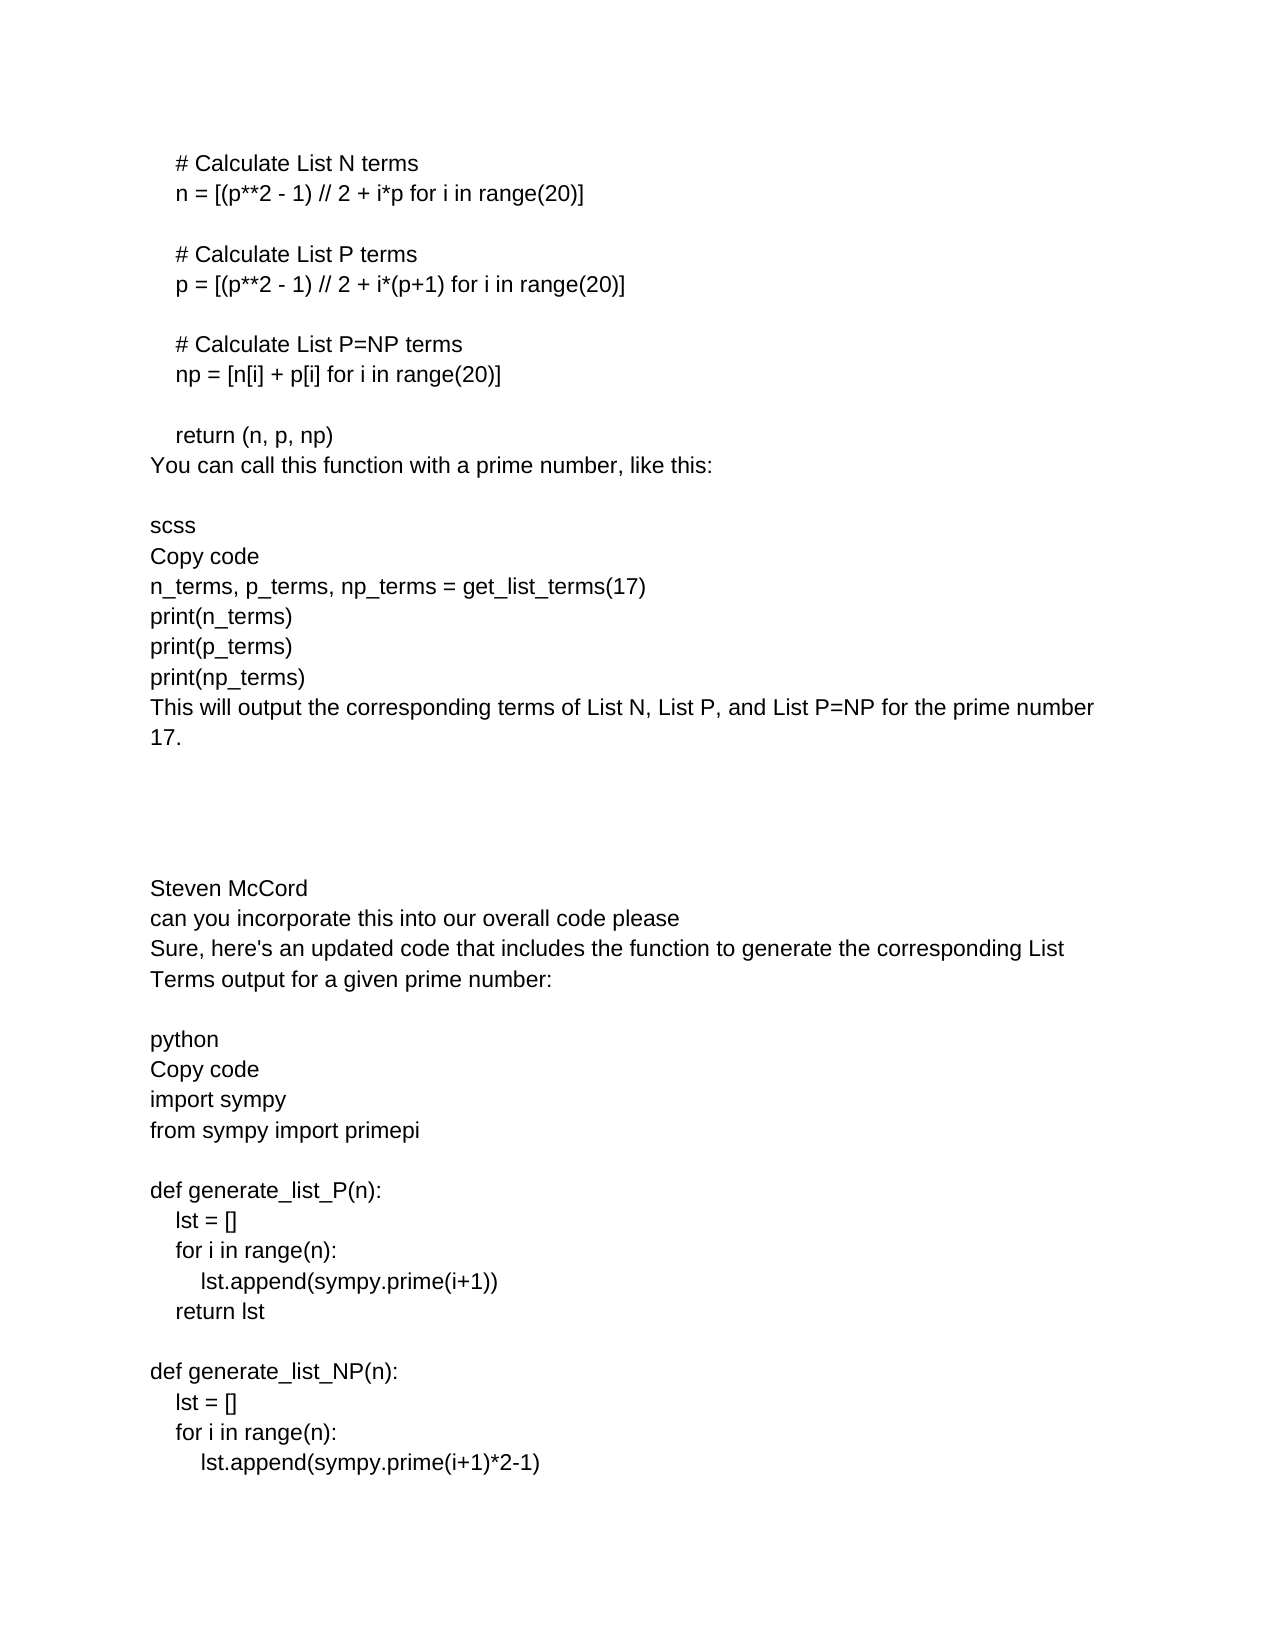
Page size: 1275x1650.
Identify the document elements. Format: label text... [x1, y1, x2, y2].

text return lst [150, 1298, 1125, 1324]
text scss [150, 512, 1125, 539]
text Steven McCord [150, 875, 1125, 901]
text from sympy import primepi [150, 1117, 1125, 1143]
text python [150, 1026, 1125, 1052]
text # Calculate List N terms [150, 150, 1125, 176]
text lst.append(sympy.prime(i+1)*2-1) [150, 1449, 1125, 1475]
text Sure, here's an updated code that includes the function to generate the corresponding List Terms output for a given prime number: [150, 935, 1125, 992]
text You can call this function with a prime number, like this: [150, 452, 1125, 478]
text # Calculate List P=NP terms [150, 331, 1125, 358]
text Copy code [150, 543, 1125, 569]
text np = [n[i] + p[i] for i in range(20)] [150, 361, 1125, 388]
text def generate_list_P(n): [150, 1177, 1125, 1203]
text import sympy [150, 1086, 1125, 1113]
text p = [(p**2 - 1) // 2 + i*(p+1) for i in range(20)] [150, 271, 1125, 297]
text can you incorporate this into our overall code please [150, 905, 1125, 932]
text print(np_terms) [150, 663, 1125, 690]
text # Calculate List P terms [150, 241, 1125, 267]
text print(n_terms) [150, 603, 1125, 629]
text def generate_list_NP(n): [150, 1358, 1125, 1385]
text Copy code [150, 1056, 1125, 1083]
text return (n, p, np) [150, 422, 1125, 448]
text for i in range(n): [150, 1419, 1125, 1445]
text n_terms, p_terms, np_terms = get_list_terms(17) [150, 573, 1125, 599]
text lst.append(sympy.prime(i+1)) [150, 1268, 1125, 1294]
text This will output the corresponding terms of List N, List P, and List P=NP for the prime number 17. [150, 694, 1125, 750]
text print(p_terms) [150, 633, 1125, 660]
text n = [(p**2 - 1) // 2 + i*p for i in range(20)] [150, 180, 1125, 207]
text lst = [] [150, 1388, 1125, 1415]
text lst = [] [150, 1207, 1125, 1234]
text for i in range(n): [150, 1237, 1125, 1264]
